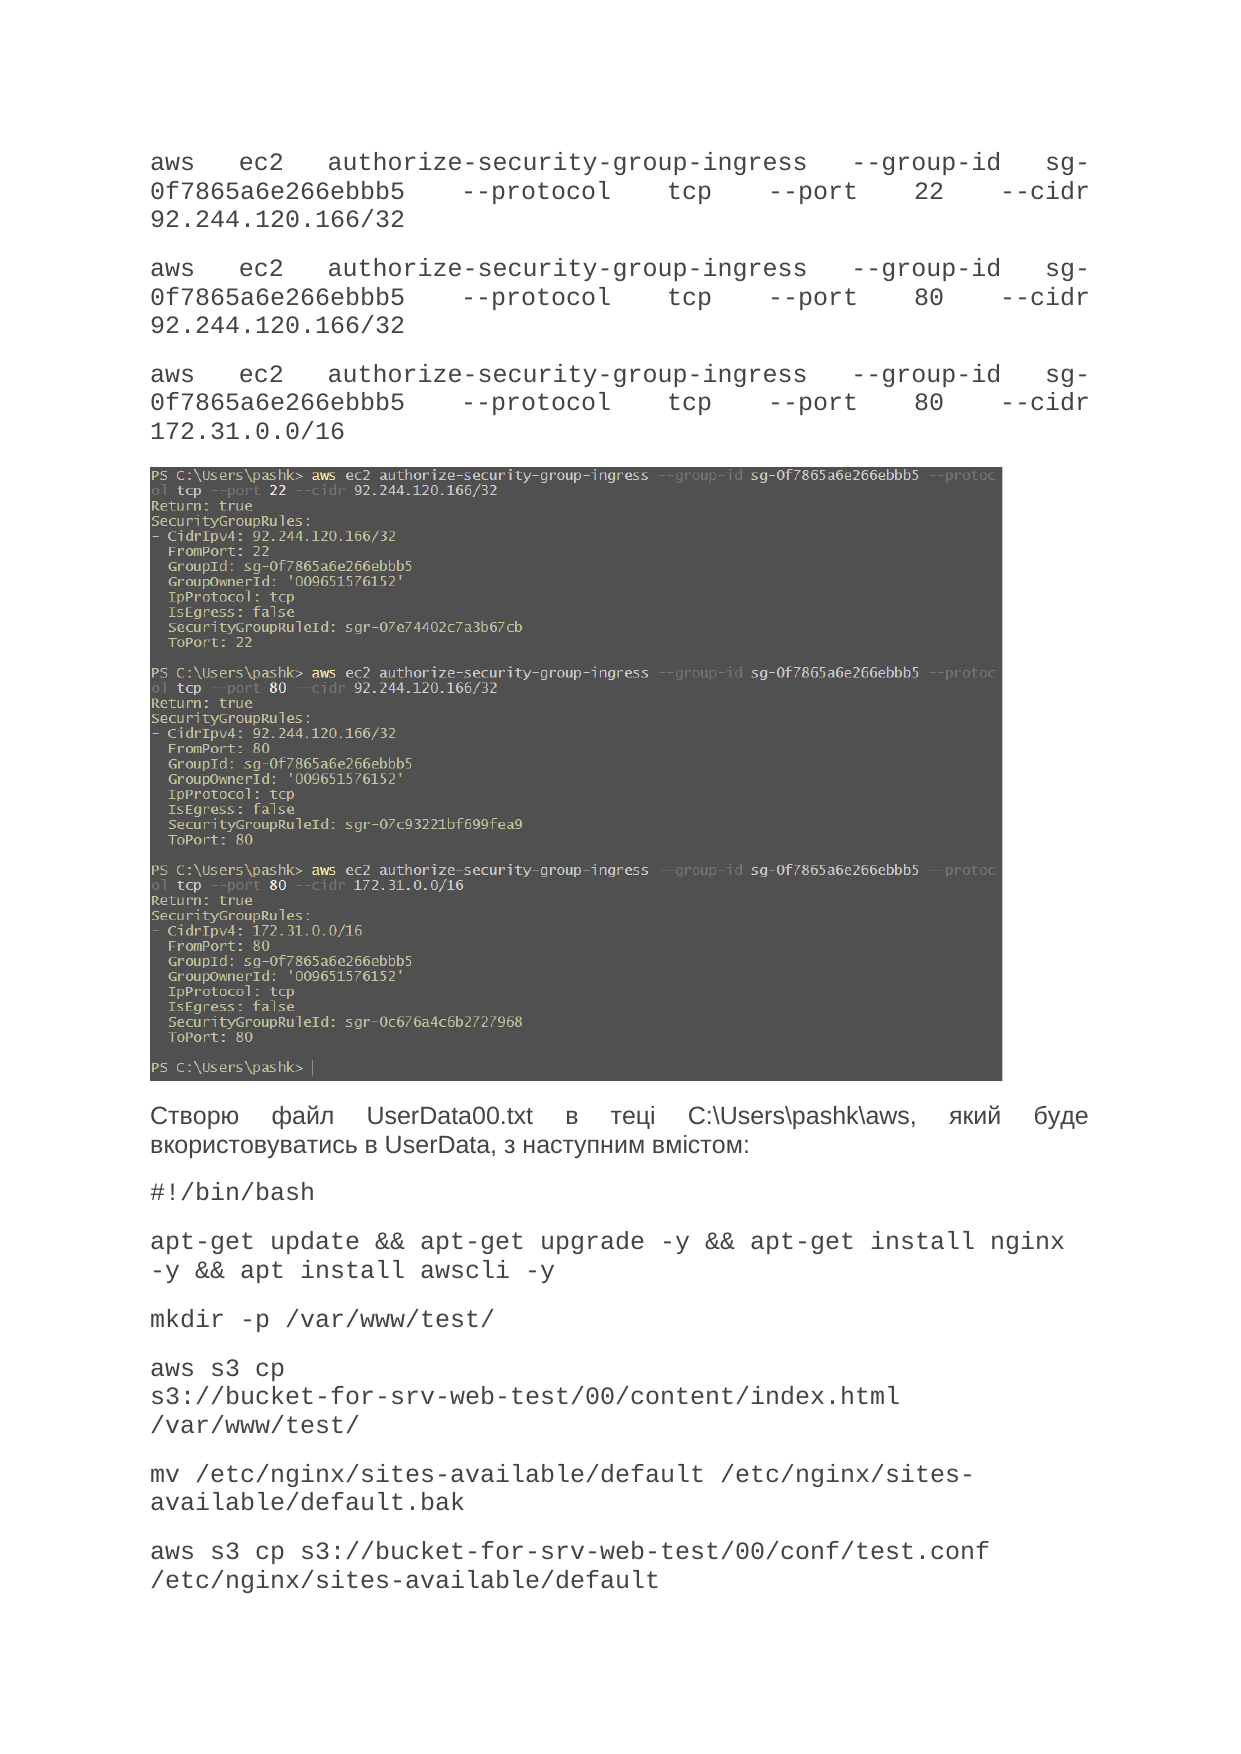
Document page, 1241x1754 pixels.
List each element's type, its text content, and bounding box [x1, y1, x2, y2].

text #!/bin/bash [150, 1180, 1090, 1208]
text aws ec2 authorize-security-group-ingress --group-id sg-0f7865a6e266ebbb5 --protocol tcp --port 22 --cidr 92.244.120.166/32 [150, 150, 1090, 235]
text aws ec2 authorize-security-group-ingress --group-id sg-0f7865a6e266ebbb5 --protocol tcp --port 80 --cidr 92.244.120.166/32 [150, 256, 1090, 341]
text apt-get update && apt-get upgrade -y && apt-get install nginx -y && apt install awscli -y [150, 1229, 1090, 1286]
text aws ec2 authorize-security-group-ingress --group-id sg-0f7865a6e266ebbb5 --protocol tcp --port 80 --cidr 172.31.0.0/16 [150, 362, 1090, 447]
text aws s3 cp s3://bucket-for-srv-web-test/00/content/index.html /var/www/test/ [150, 1356, 1090, 1441]
text mv /etc/nginx/sites-available/default /etc/nginx/sites-available/default.bak [150, 1461, 1090, 1518]
text aws s3 cp s3://bucket-for-srv-web-test/00/conf/test.conf /etc/nginx/sites-available/default [150, 1539, 1090, 1596]
picture [150, 467, 1003, 1081]
text Створю файл UserData00.txt в теці C:\Users\pashk\aws, який буде вкористовуватись в UserData, з наступним вмістом: [150, 1101, 1090, 1159]
text mkdir -p /var/www/test/ [150, 1306, 1090, 1335]
